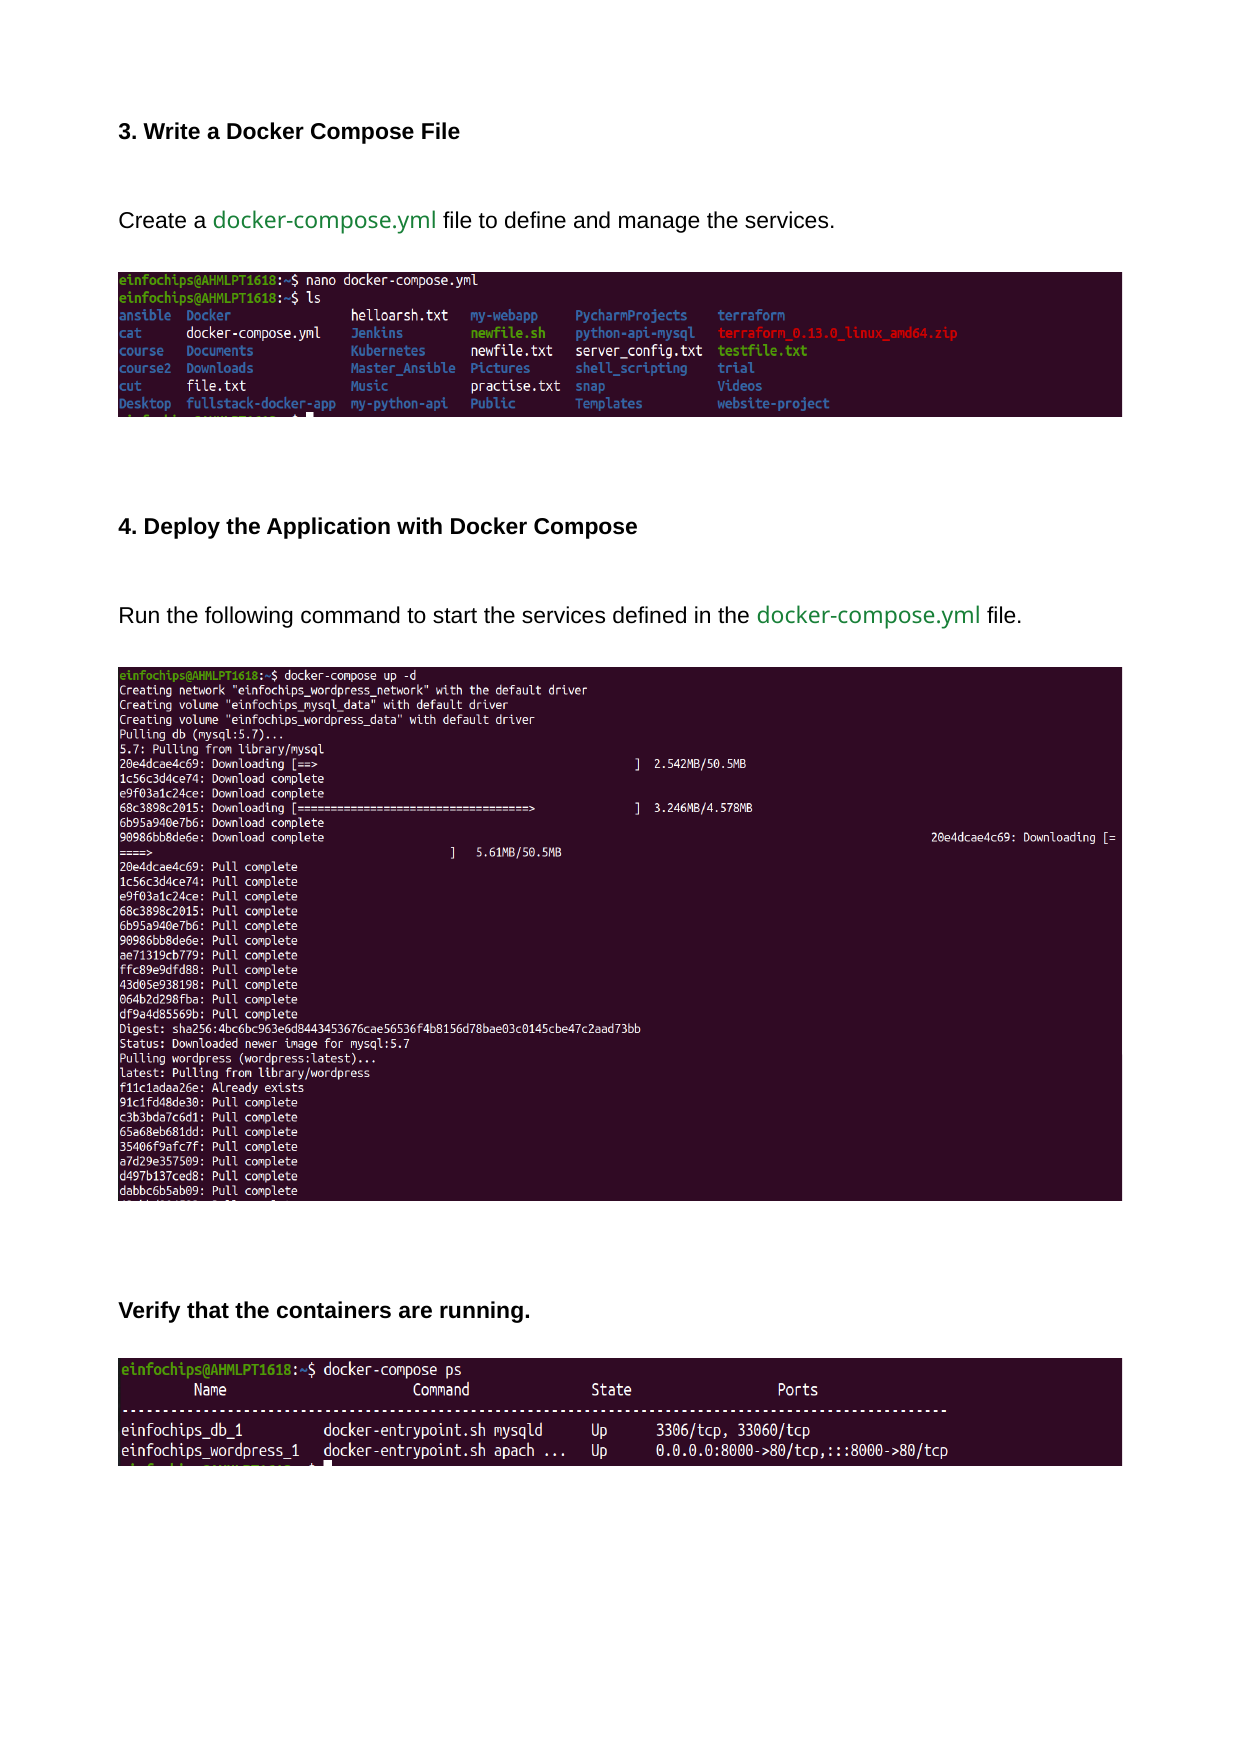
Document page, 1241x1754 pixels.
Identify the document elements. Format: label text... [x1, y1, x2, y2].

picture [118, 1358, 1123, 1466]
text Run the following command to start the services defined in the docker-compose.yml file. [118, 599, 1122, 631]
picture [118, 272, 1123, 417]
picture [118, 667, 1123, 1201]
subtitle 3. Write a Docker Compose File [118, 118, 1122, 144]
subtitle 4. Deploy the Application with Docker Compose [118, 513, 1122, 539]
text Create a docker-compose.yml file to define and manage the services. [118, 204, 1122, 236]
text Verify that the containers are running. [118, 1297, 1122, 1323]
